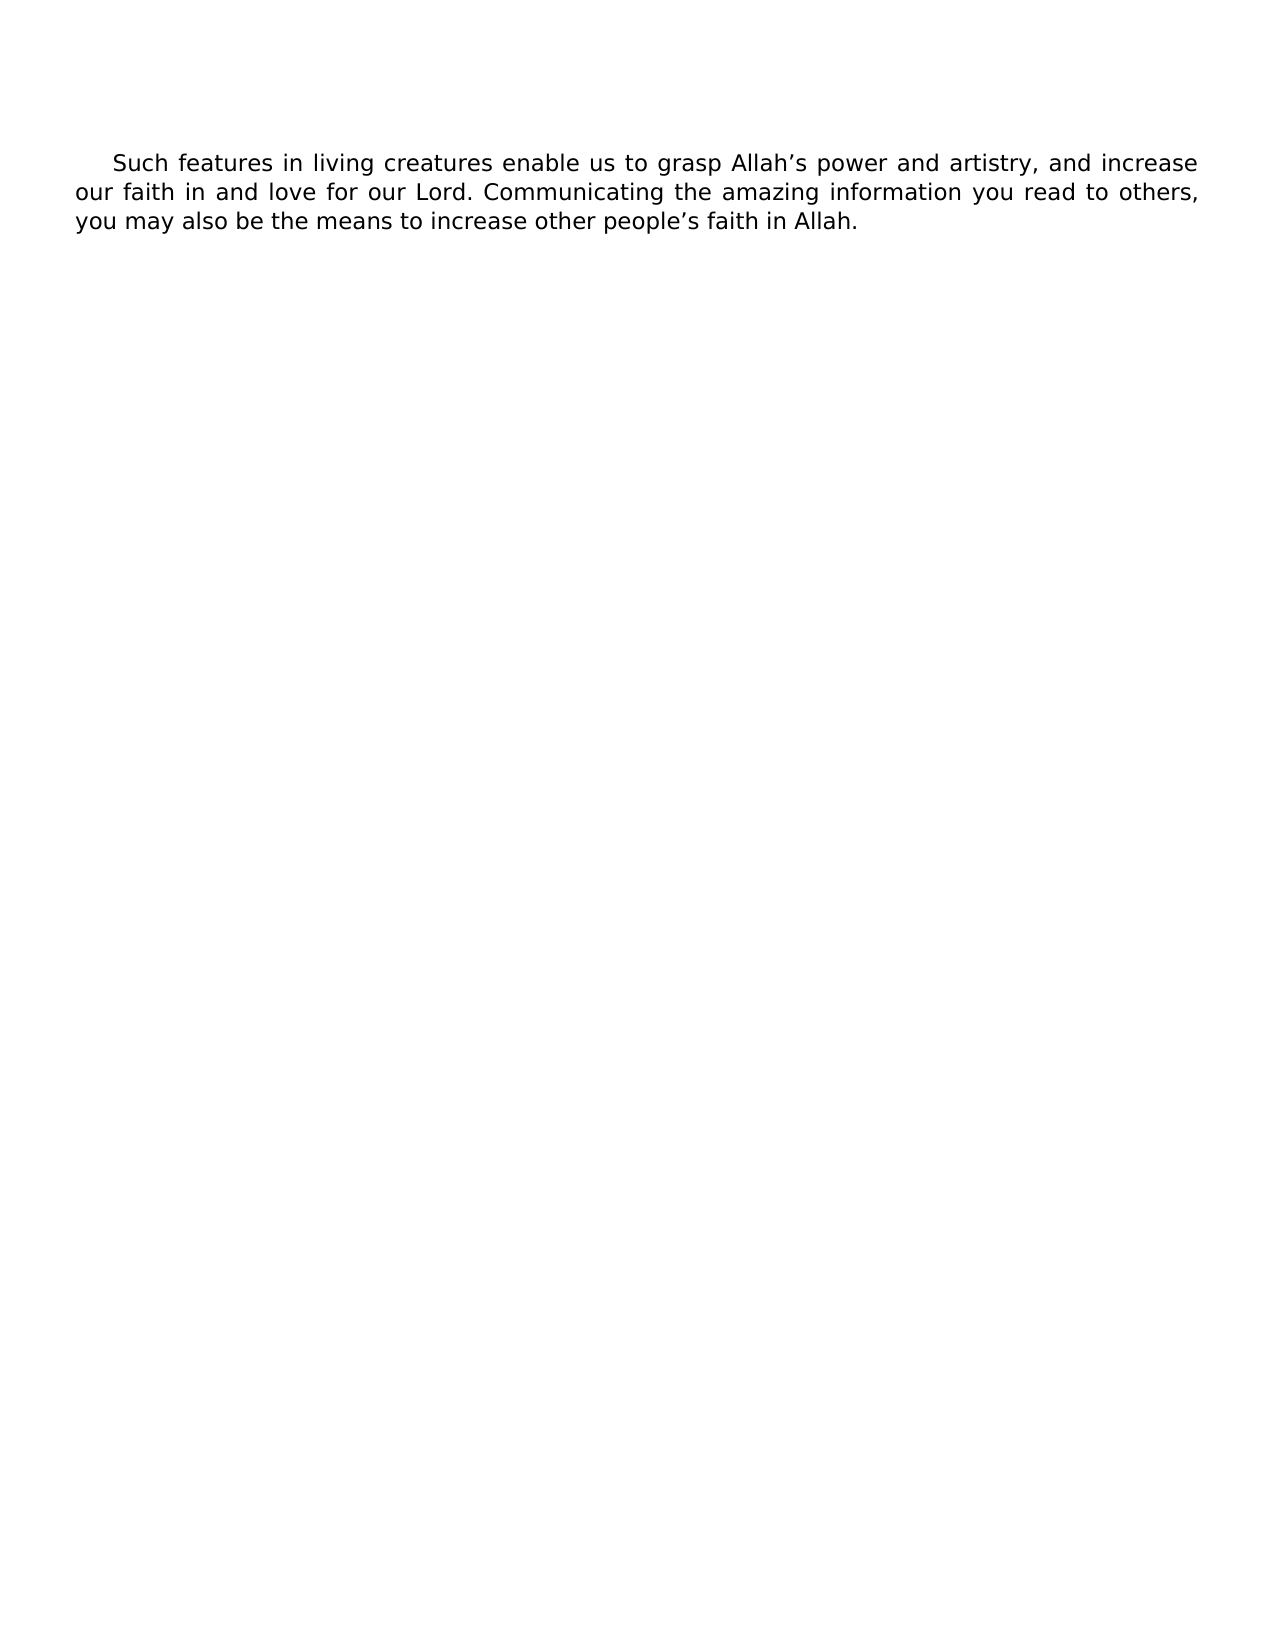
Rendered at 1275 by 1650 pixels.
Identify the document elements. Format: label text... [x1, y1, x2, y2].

text Such features in living creatures enable us to grasp Allah’s power and artistry, and increase our faith in and love for our Lord. Communicating the amazing information you read to others, you may also be the means to increase other people’s faith in Allah. [75, 150, 1200, 235]
